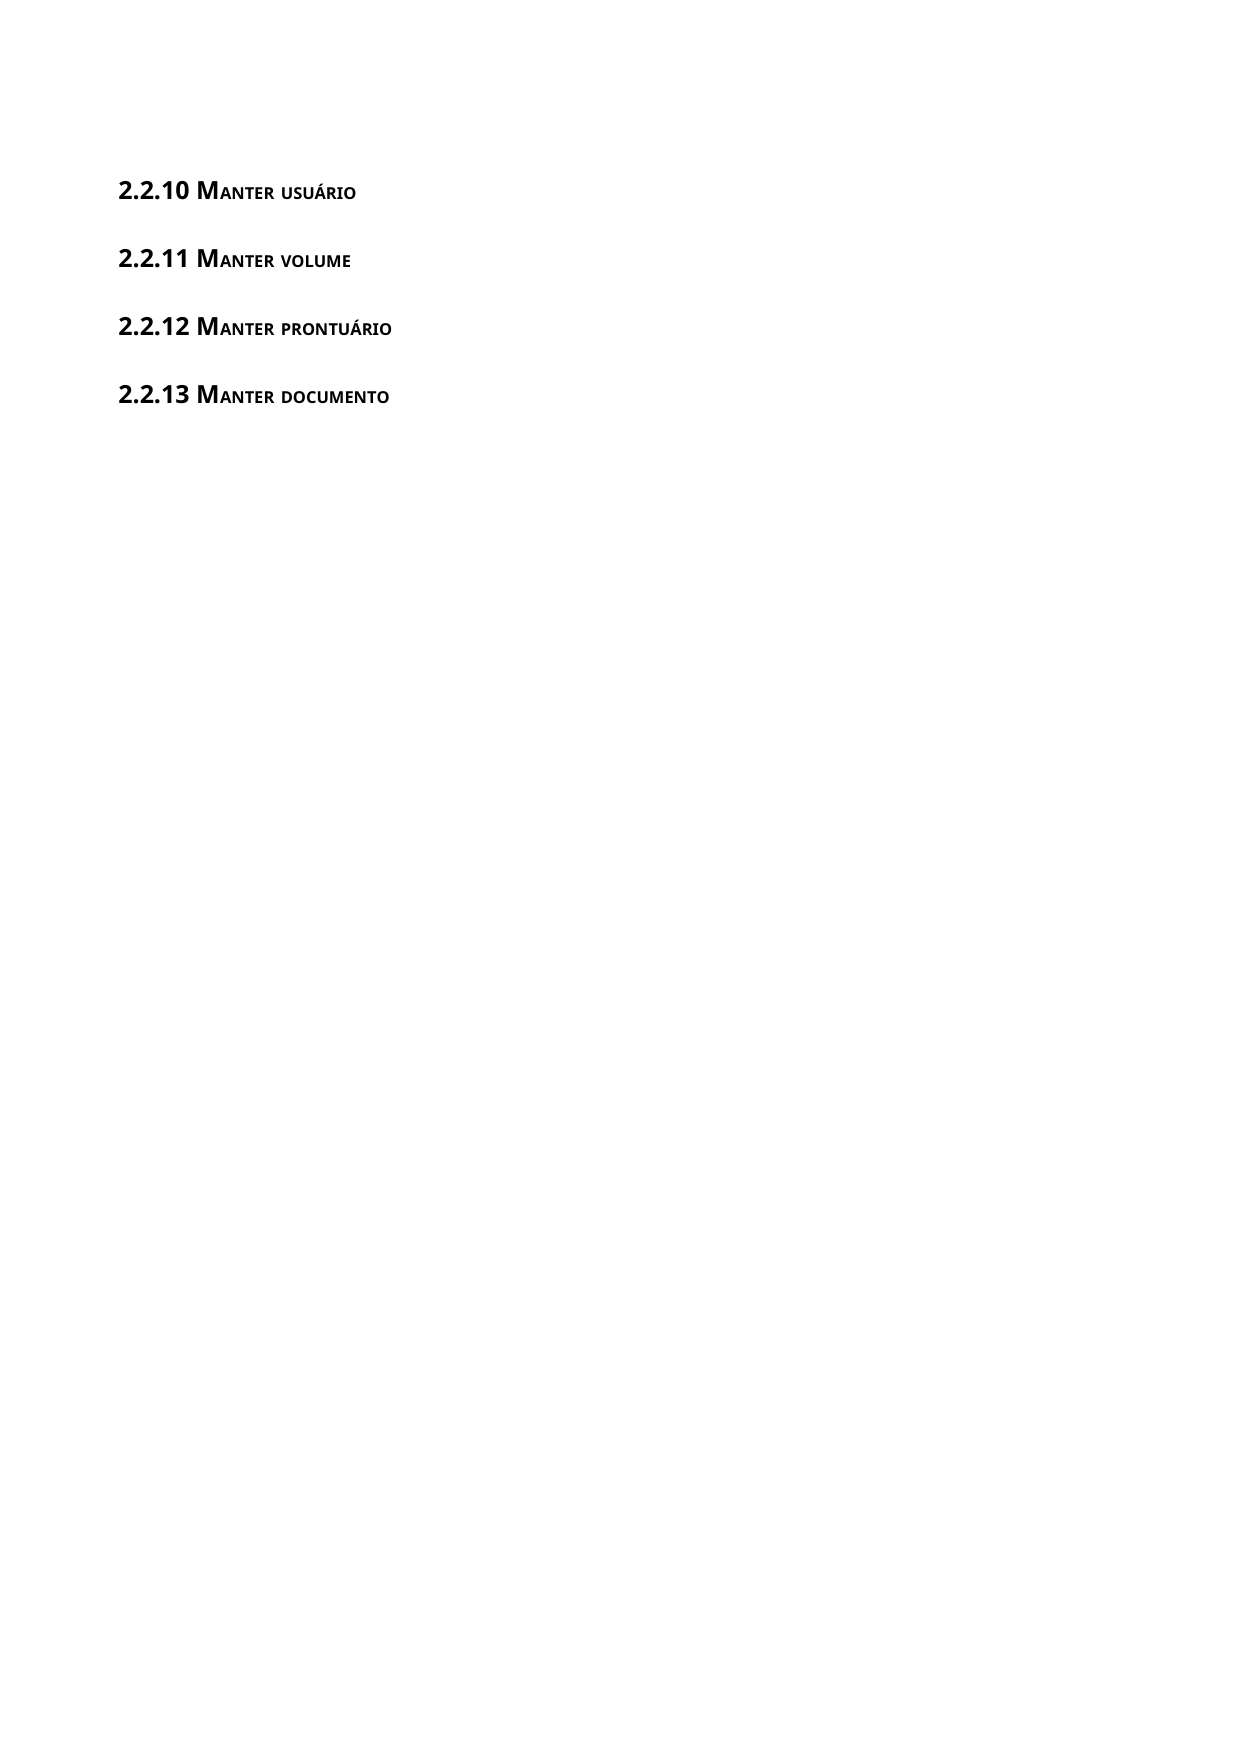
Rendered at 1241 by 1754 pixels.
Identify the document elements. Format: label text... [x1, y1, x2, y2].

list 2.2.10 Manter usuário [118, 172, 1122, 207]
list 2.2.11 Manter volume [118, 241, 1122, 275]
list 2.2.13 Manter documento [118, 377, 1122, 411]
list 2.2.12 Manter prontuário [118, 309, 1122, 343]
